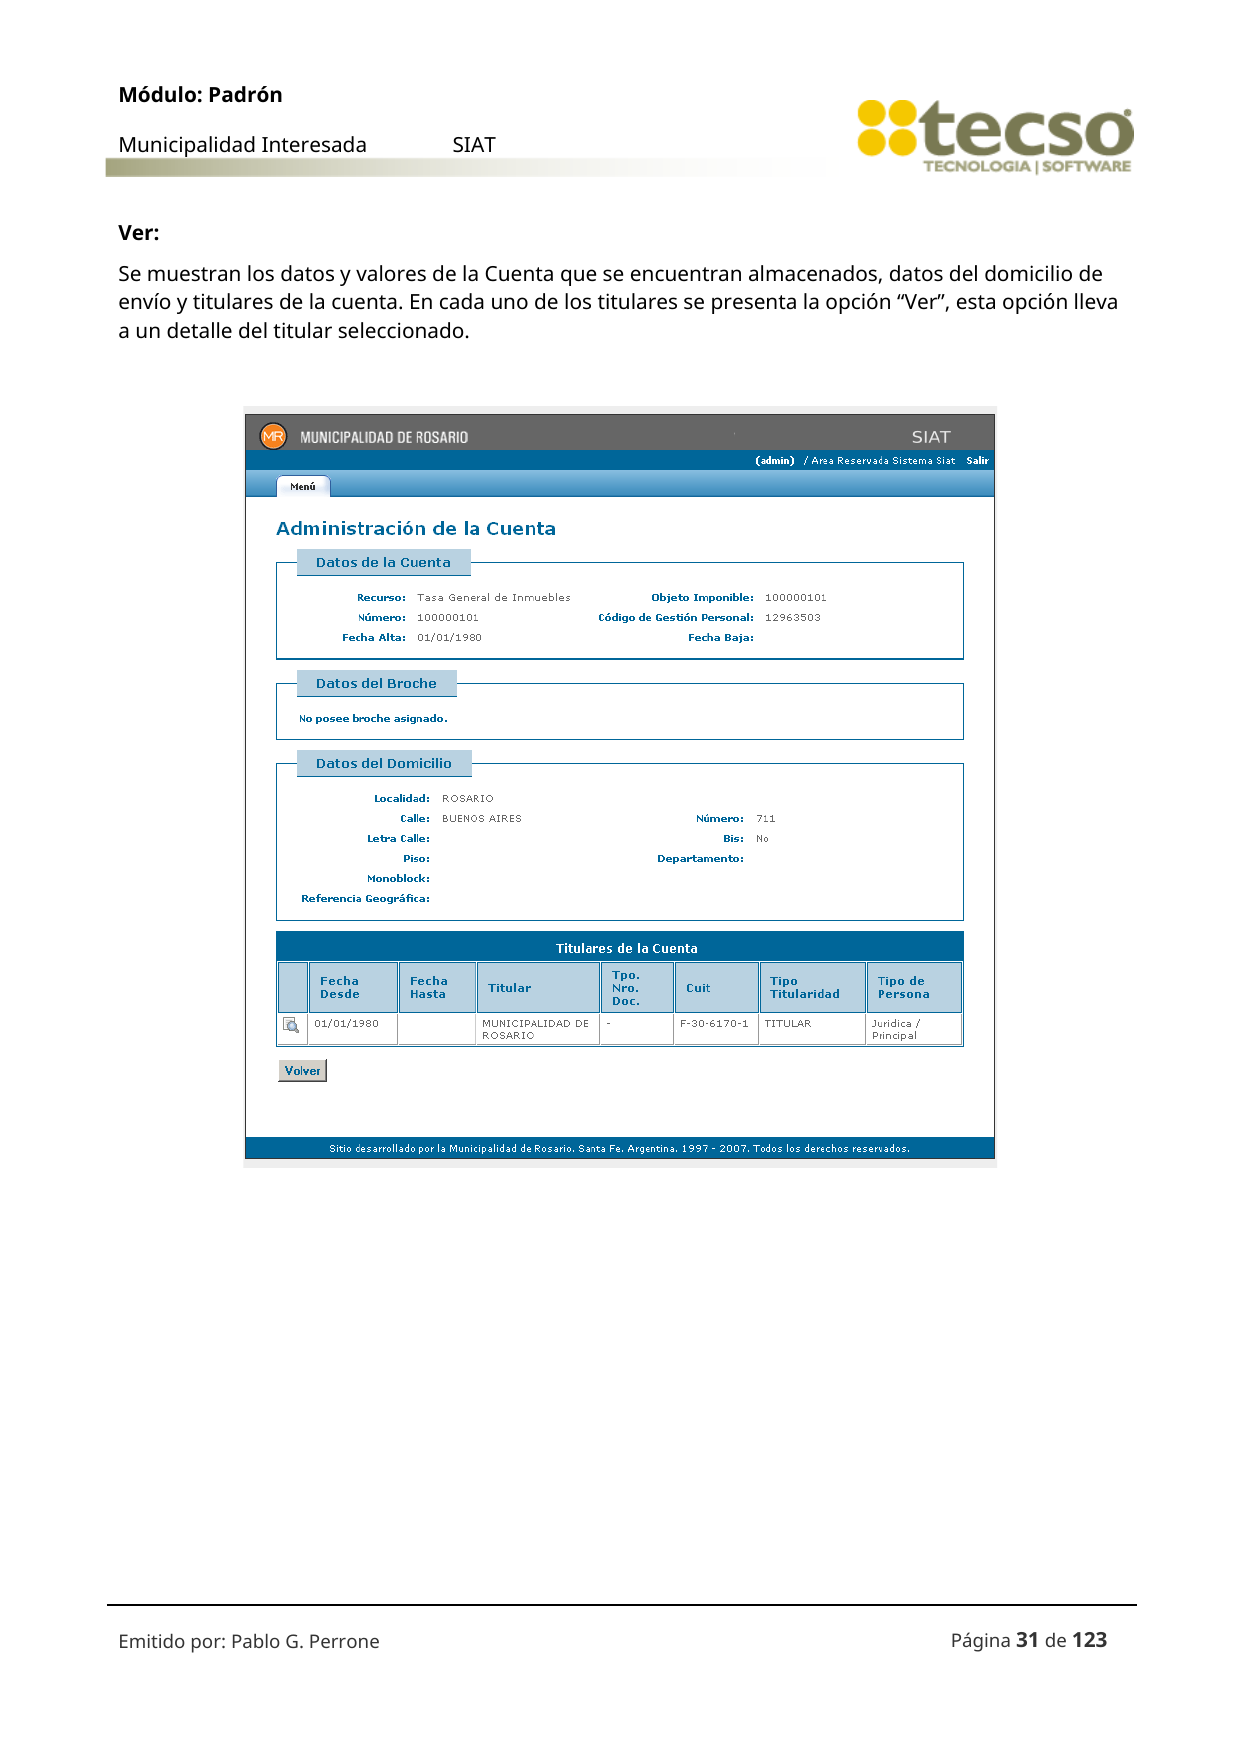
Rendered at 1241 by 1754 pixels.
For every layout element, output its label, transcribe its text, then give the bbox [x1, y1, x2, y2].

text Ver: [118, 218, 1122, 246]
picture [243, 406, 998, 1168]
text Se muestran los datos y valores de la Cuenta que se encuentran almacenados, datos del domicilio de envío y titulares de la cuenta. En cada uno de los titulares se presenta la opción “Ver”, esta opción lleva a un detalle del titular seleccionado. [118, 259, 1122, 344]
picture [105, 100, 1134, 177]
